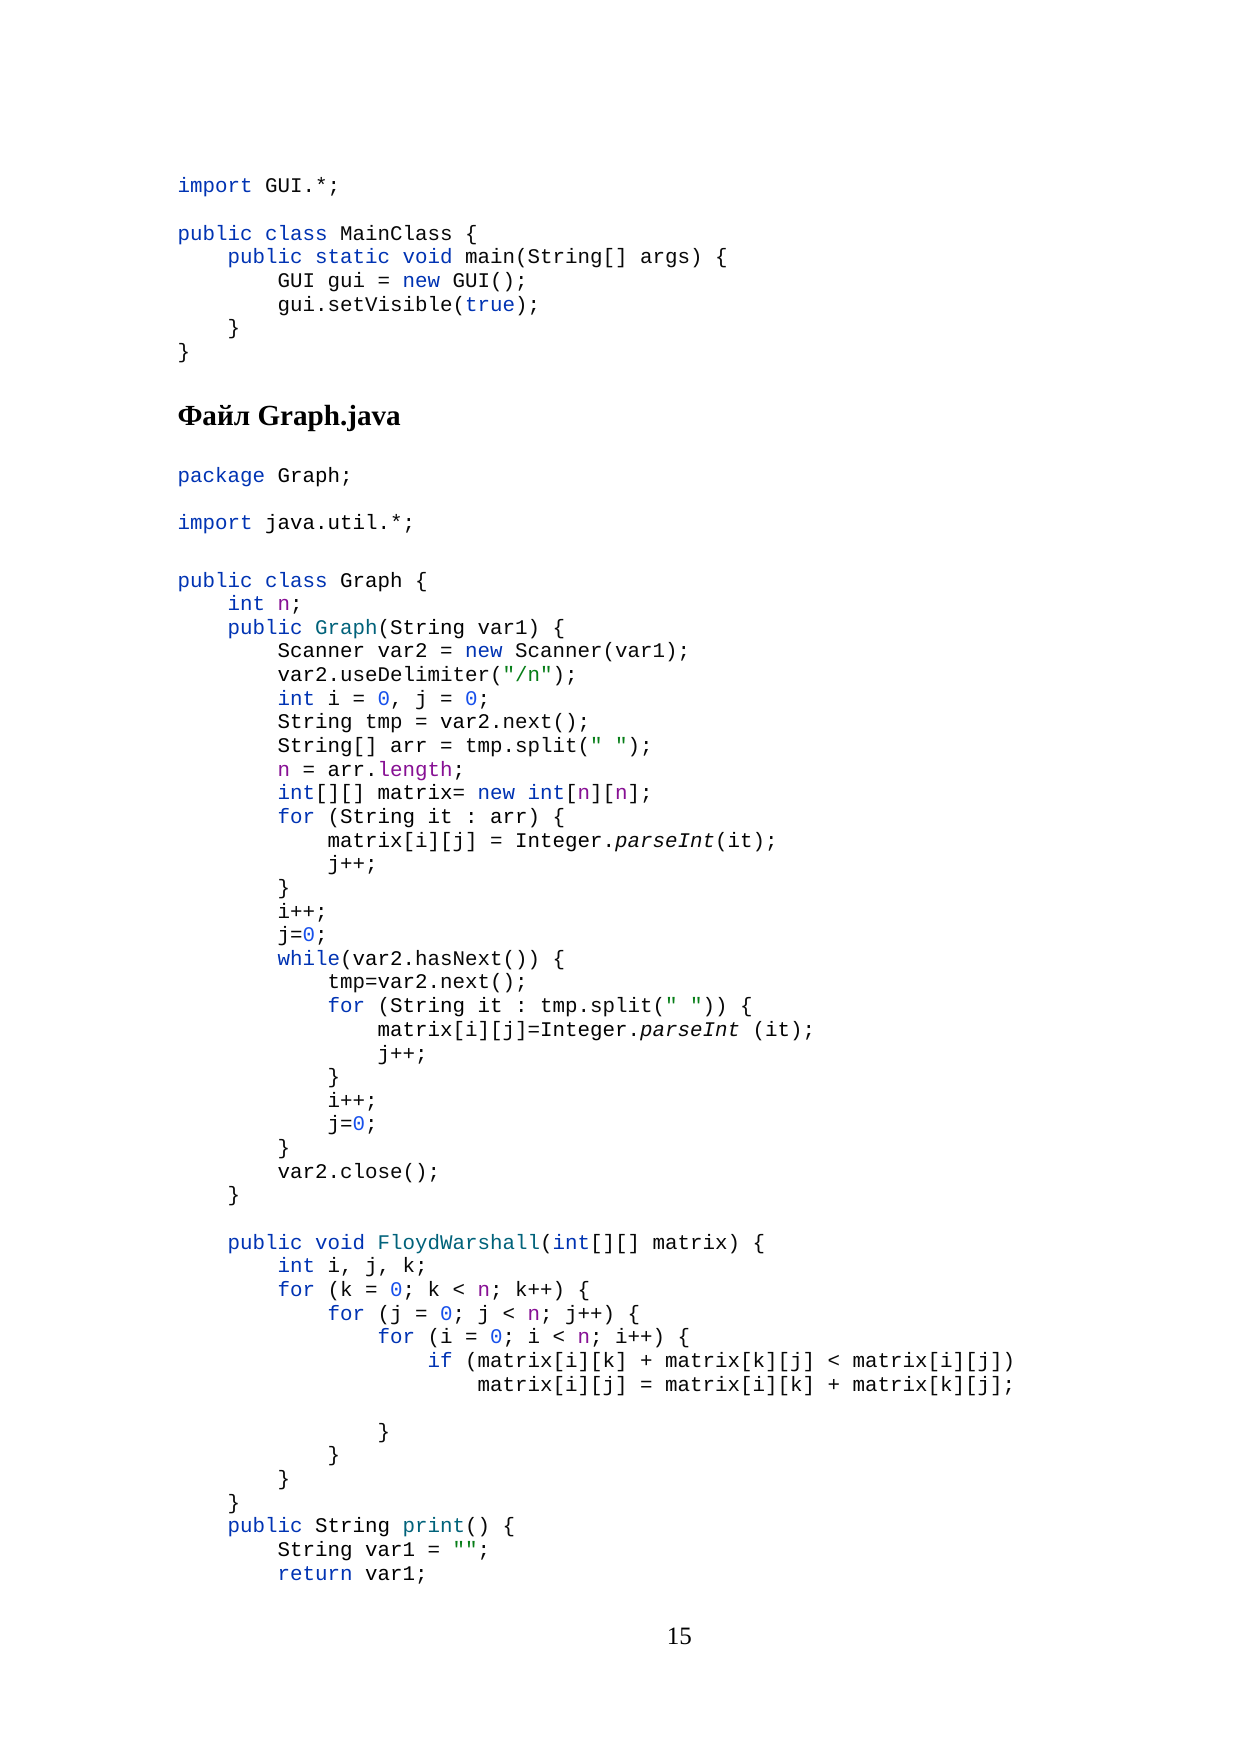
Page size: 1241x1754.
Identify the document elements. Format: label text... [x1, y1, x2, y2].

text package Graph; import java.util.*; [177, 465, 1181, 536]
text Файл Graph.java [177, 398, 1181, 432]
text import GUI.*; public class MainClass { public static void main(String[] args) { GUI gui = new GUI(); gui.setVisible(true); } } [177, 152, 1181, 364]
text public class Graph { int n; public Graph(String var1) { Scanner var2 = new Scanner(var1); var2.useDelimiter("/n"); int i = 0, j = 0; String tmp = var2.next(); String[] arr = tmp.split(" "); n = arr.length; int[][] matrix= new int[n][n]; for (String it : arr) { matrix[i][j] = Integer.parseInt(it); j++; } i++; j=0; while(var2.hasNext()) { tmp=var2.next(); for (String it : tmp.split(" ")) { matrix[i][j]=Integer.parseInt (it); j++; } i++; j=0; } var2.close(); } public void FloydWarshall(int[][] matrix) { int i, j, k; for (k = 0; k < n; k++) { for (j = 0; j < n; j++) { for (i = 0; i < n; i++) { if (matrix[i][k] + matrix[k][j] < matrix[i][j]) matrix[i][j] = matrix[i][k] + matrix[k][j]; } } } } public String print() { String var1 = ""; return var1; [177, 569, 1181, 1586]
